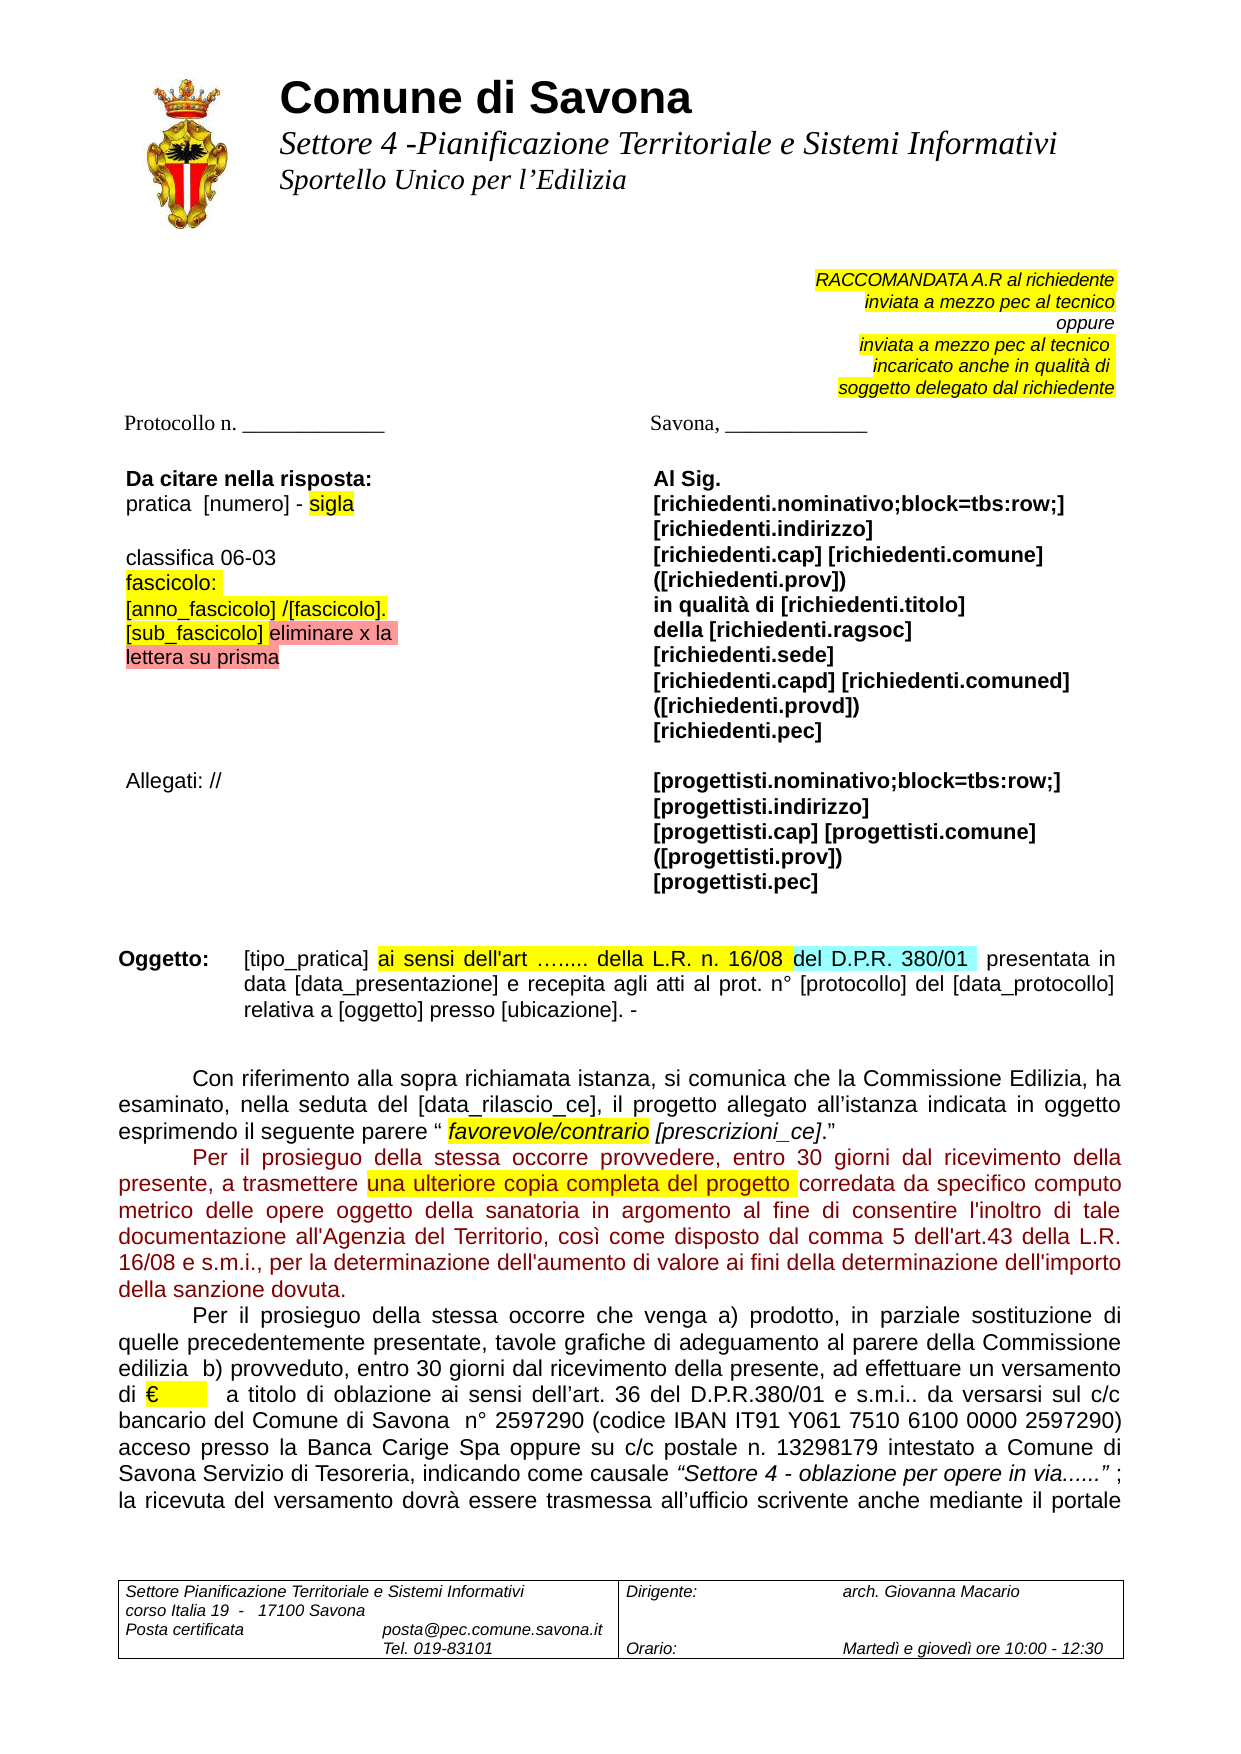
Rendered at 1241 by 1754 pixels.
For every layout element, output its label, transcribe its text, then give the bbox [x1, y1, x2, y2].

text Per il prosieguo della stessa occorre provvedere, entro 30 giorni dal ricevimento della presente, a trasmettere una ulteriore copia completa del progetto corredata da specifico computo metrico delle opere oggetto della sanatoria in argomento al fine di consentire l'inoltro di tale documentazione all'Agenzia del Territorio, così come disposto dal comma 5 dell'art.43 della L.R. 16/08 e s.m.i., per la determinazione dell'aumento di valore ai fini della determinazione dell'importo della sanzione dovuta. [118, 1144, 1122, 1302]
table_cell [451, 769, 646, 921]
table_header [tipo_pratica] ai sensi dell'art …..... della L.R. n. 16/08 del D.P.R. 380/01 presentata in data [data_presentazione] e recepita agli atti al prot. n° [protocollo] del [data_protocollo] relativa a [oggetto] presso [ubicazione]. - [236, 946, 1123, 1022]
table_cell Protocollo n. _____________ [118, 404, 644, 441]
text Con riferimento alla sopra richiamata istanza, si comunica che la Commissione Edilizia, ha esaminato, nella seduta del [data_rilascio_ce], il progetto allegato all’istanza indicata in oggetto esprimendo il seguente parere “ favorevole/contrario [prescrizioni_ce].” [118, 1065, 1122, 1144]
table_cell [progettisti.nominativo;block=tbs:row;] [progettisti.indirizzo] [progettisti.cap] [progettisti.comune] ([progettisti.prov]) [progettisti.pec] [646, 769, 1119, 921]
table_header Da citare nella risposta: pratica [numero] - sigla classifica 06-03 fascicolo: [anno_fascicolo] /[fascicolo].[sub_fascicolo] eliminare x la lettera su prisma [118, 466, 451, 768]
table_header Oggetto: [111, 946, 236, 1022]
picture [125, 79, 249, 229]
table_header RACCOMANDATA A.R al richiedente inviata a mezzo pec al tecnico oppure inviata a mezzo pec al tecnico incaricato anche in qualità di soggetto delegato dal richiedente [644, 263, 1122, 404]
table_header [118, 263, 644, 404]
table_header [451, 466, 646, 768]
text Per il prosieguo della stessa occorre che venga a) prodotto, in parziale sostituzione di quelle precedentemente presentate, tavole grafiche di adeguamento al parere della Commissione edilizia b) provveduto, entro 30 giorni dal ricevimento della presente, ad effettuare un versamento di € a titolo di oblazione ai sensi dell’art. 36 del D.P.R.380/01 e s.m.i.. da versarsi sul c/c bancario del Comune di Savona n° 2597290 (codice IBAN IT91 Y061 7510 6100 0000 2597290) acceso presso la Banca Carige Spa oppure su c/c postale n. 13298179 intestato a Comune di Savona Servizio di Tesoreria, indicando come causale “Settore 4 - oblazione per opere in via......” ; la ricevuta del versamento dovrà essere trasmessa all’ufficio scrivente anche mediante il portale [118, 1302, 1122, 1513]
table_cell Savona, _____________ [644, 404, 1122, 441]
table_cell Allegati: // [118, 769, 451, 921]
table_header Al Sig. [richiedenti.nominativo;block=tbs:row;] [richiedenti.indirizzo] [richiedenti.cap] [richiedenti.comune] ([richiedenti.prov]) in qualità di [richiedenti.titolo] della [richiedenti.ragsoc] [richiedenti.sede] [richiedenti.capd] [richiedenti.comuned] ([richiedenti.provd]) [richiedenti.pec] [646, 466, 1119, 768]
